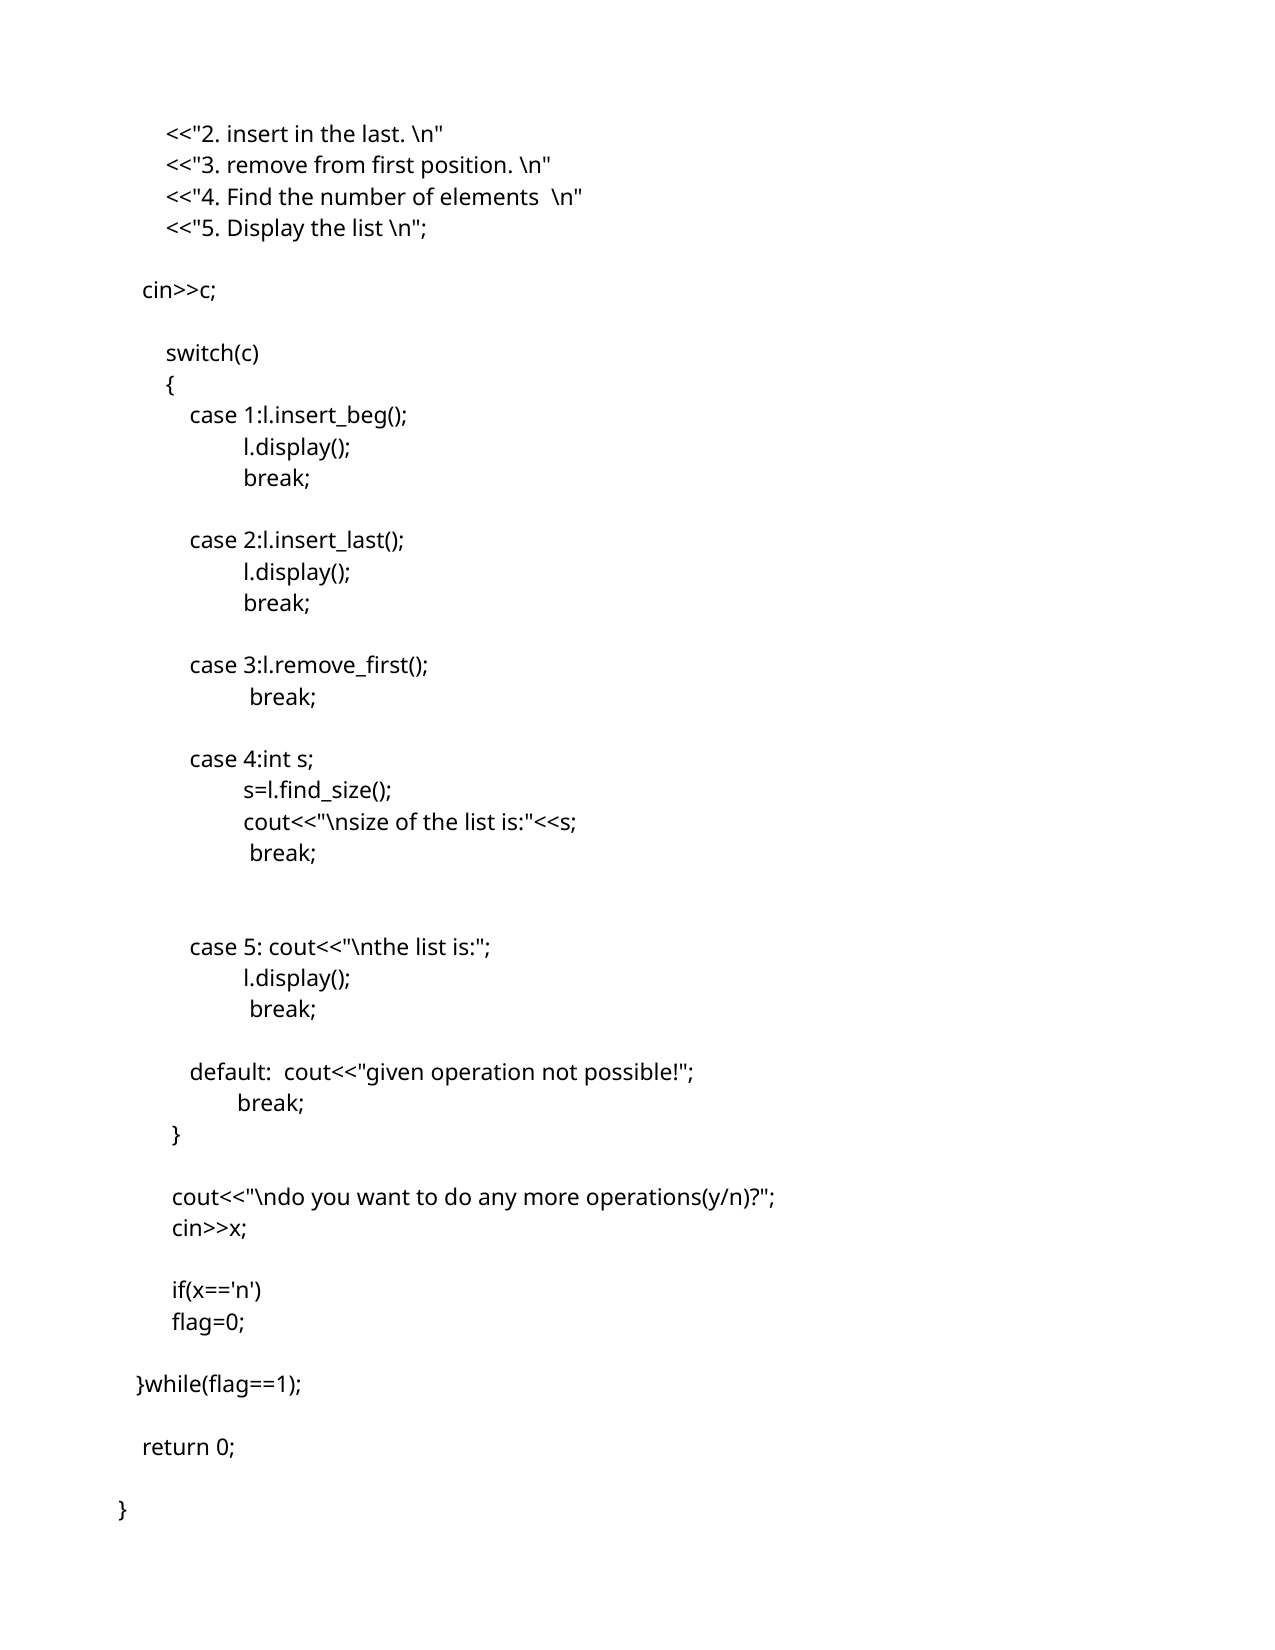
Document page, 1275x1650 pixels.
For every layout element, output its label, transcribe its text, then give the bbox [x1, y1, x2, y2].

text cout<<"\ndo you want to do any more operations(y/n)?"; [118, 1181, 1157, 1212]
text cout<<"\nsize of the list is:"<<s; [118, 806, 1157, 837]
text s=l.find_size(); [118, 774, 1157, 806]
text <<"2. insert in the last. \n" [118, 118, 1157, 149]
text } [118, 1118, 1157, 1149]
text l.display(); [118, 431, 1157, 462]
text break; [118, 993, 1157, 1024]
text break; [118, 837, 1157, 868]
text case 3:l.remove_first(); [118, 649, 1157, 681]
text switch(c) [118, 337, 1157, 368]
text case 1:l.insert_beg(); [118, 399, 1157, 431]
text flag=0; [118, 1306, 1157, 1337]
text <<"3. remove from first position. \n" [118, 149, 1157, 181]
text { [118, 368, 1157, 399]
text return 0; [118, 1431, 1157, 1462]
text l.display(); [118, 556, 1157, 587]
text break; [118, 1087, 1157, 1118]
text } [118, 1493, 1157, 1524]
text case 5: cout<<"\nthe list is:"; [118, 931, 1157, 962]
text <<"4. Find the number of elements \n" [118, 181, 1157, 212]
text <<"5. Display the list \n"; [118, 212, 1157, 243]
text if(x=='n') [118, 1274, 1157, 1306]
text case 2:l.insert_last(); [118, 524, 1157, 556]
text }while(flag==1); [118, 1368, 1157, 1399]
text l.display(); [118, 962, 1157, 993]
text cin>>x; [118, 1212, 1157, 1243]
text case 4:int s; [118, 743, 1157, 774]
text break; [118, 587, 1157, 618]
text cin>>c; [118, 274, 1157, 306]
text break; [118, 462, 1157, 493]
text default: cout<<"given operation not possible!"; [118, 1056, 1157, 1087]
text break; [118, 681, 1157, 712]
